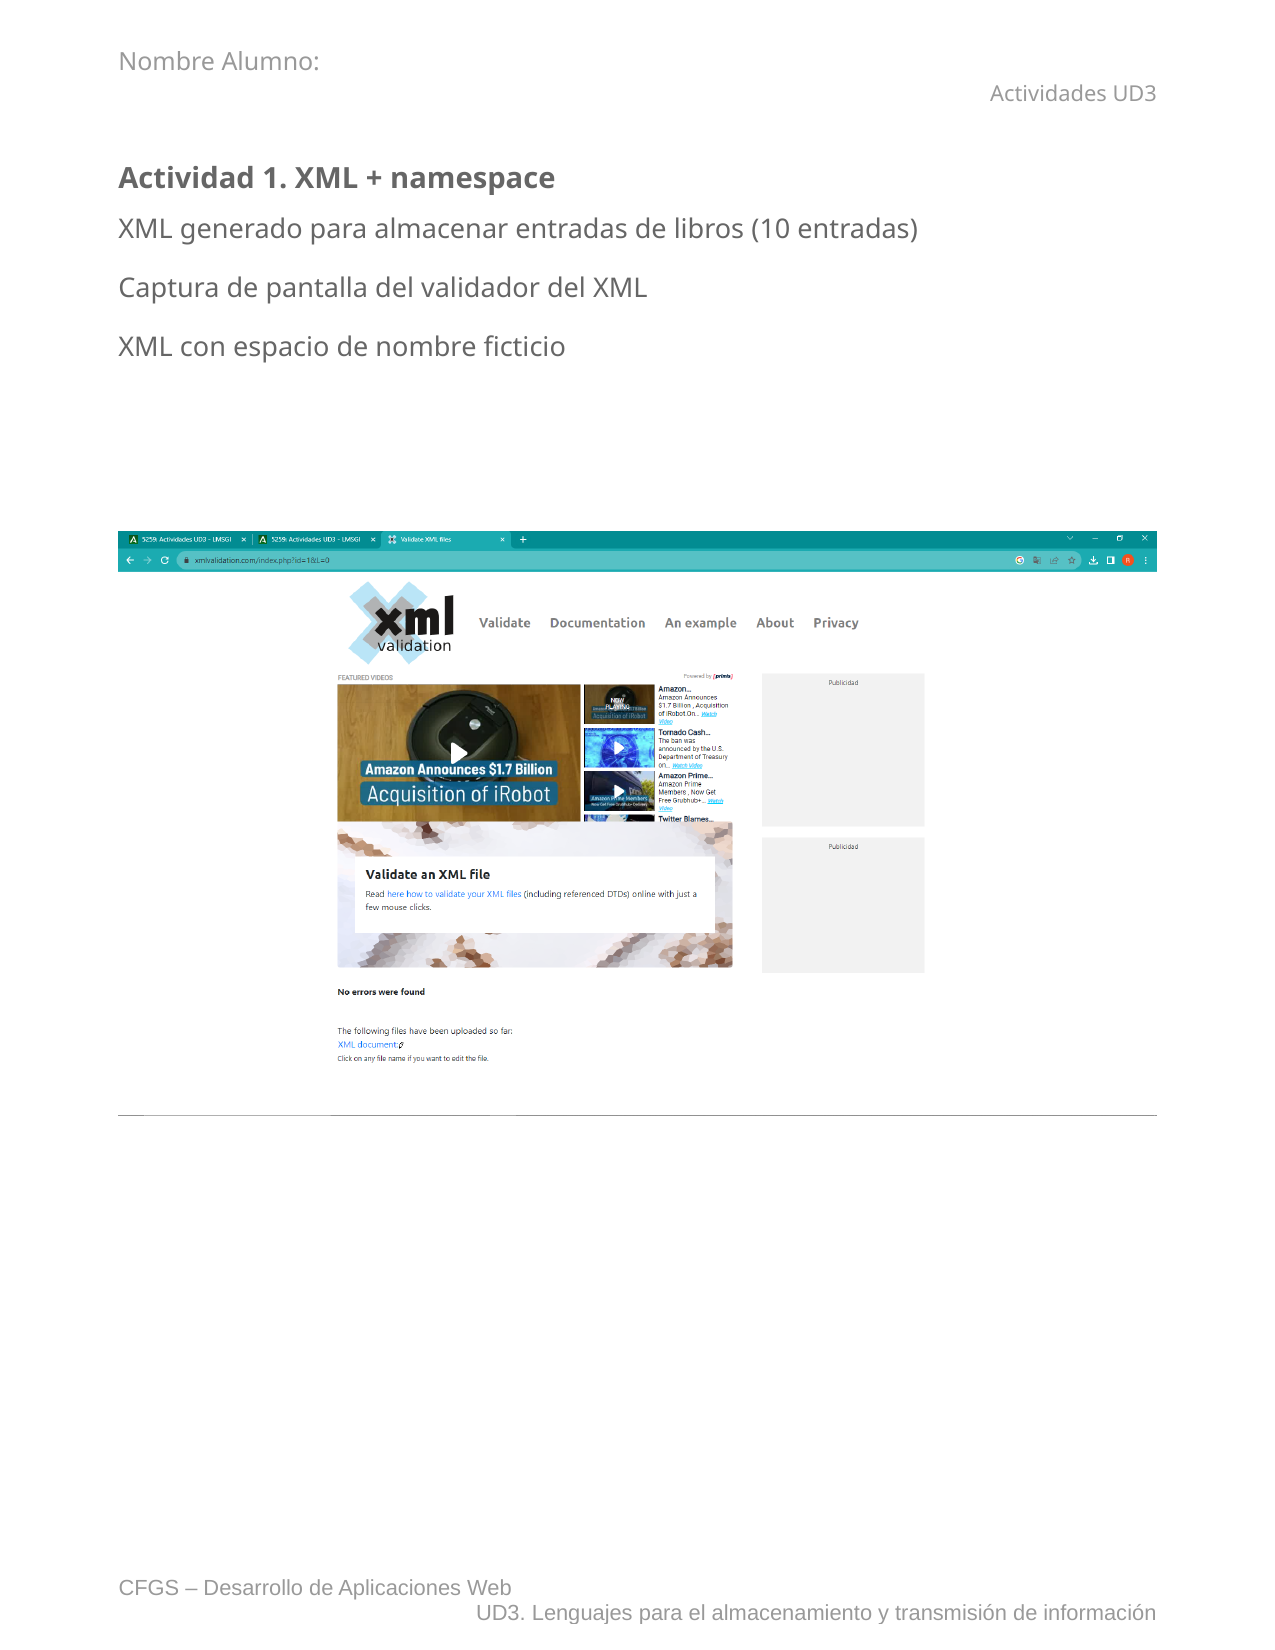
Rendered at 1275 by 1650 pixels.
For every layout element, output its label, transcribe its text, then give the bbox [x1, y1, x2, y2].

text XML generado para almacenar entradas de libros (10 entradas) [118, 210, 1157, 247]
subtitle Actividad 1. XML + namespace [118, 158, 1157, 197]
picture [118, 531, 1157, 1116]
text XML con espacio de nombre ficticio [118, 327, 1157, 364]
text Captura de pantalla del validador del XML [118, 269, 1157, 306]
